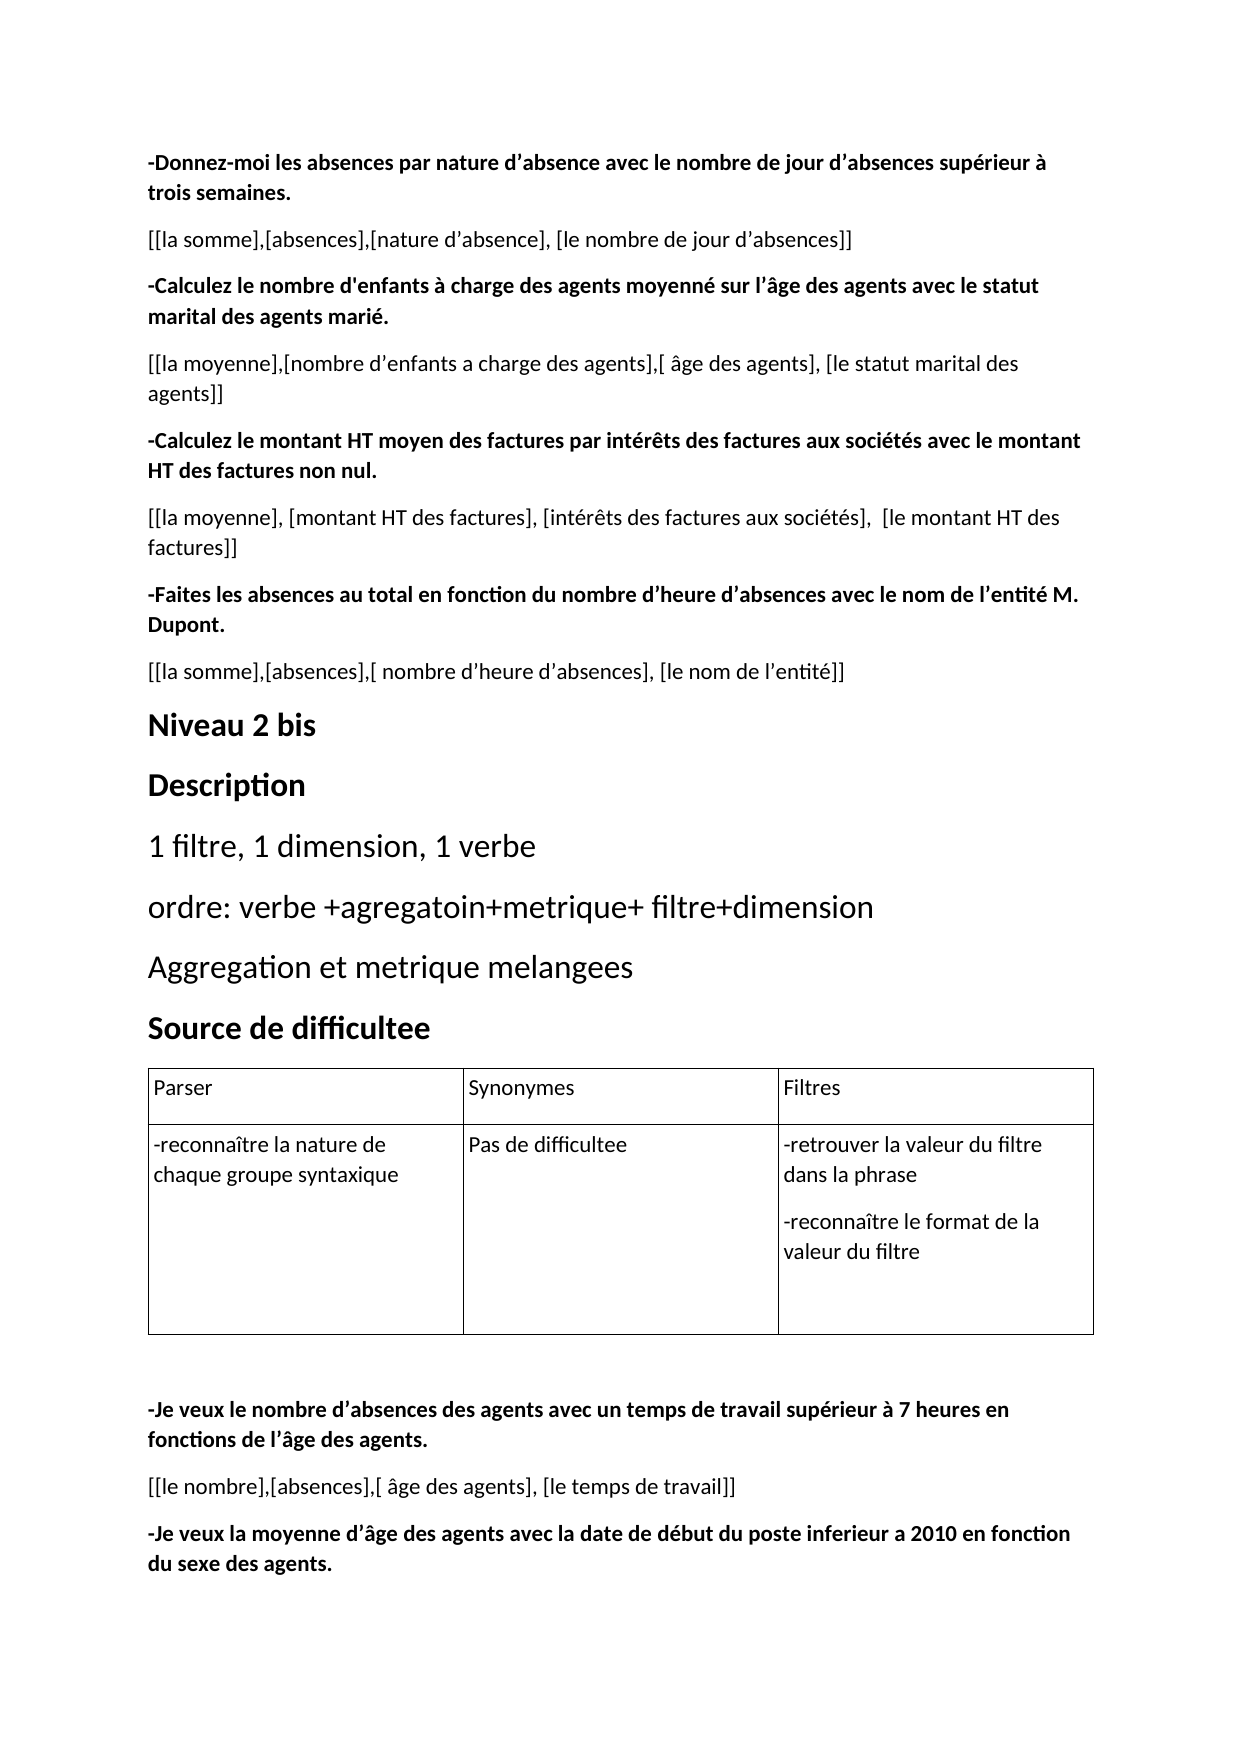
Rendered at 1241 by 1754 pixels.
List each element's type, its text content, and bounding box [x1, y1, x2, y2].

text 1 filtre, 1 dimension, 1 verbe [148, 825, 1093, 866]
text -Calculez le nombre d'enfants à charge des agents moyenné sur l’âge des agents avec le statut marital des agents marié. [148, 272, 1093, 330]
text [[la somme],[absences],[ nombre d’heure d’absences], [le nom de l’entité]] [148, 657, 1093, 685]
text Description [148, 764, 1093, 805]
text -Donnez-moi les absences par nature d’absence avec le nombre de jour d’absences supérieur à trois semaines. [148, 148, 1093, 206]
text [[la moyenne], [montant HT des factures], [intérêts des factures aux sociétés], [le montant HT des factures]] [148, 503, 1093, 561]
table_header Parser [149, 1069, 463, 1124]
text Source de difficultee [148, 1007, 1093, 1048]
text -Je veux la moyenne d’âge des agents avec la date de début du poste inferieur a 2010 en fonction du sexe des agents. [148, 1519, 1093, 1577]
table_cell -retrouver la valeur du filtre dans la phrase -reconnaître le format de la valeur du filtre [779, 1125, 1093, 1334]
text -Calculez le montant HT moyen des factures par intérêts des factures aux sociétés avec le montant HT des factures non nul. [148, 426, 1093, 484]
text Niveau 2 bis [148, 704, 1093, 744]
text ordre: verbe +agregatoin+metrique+ filtre+dimension [148, 886, 1093, 926]
text [[la somme],[absences],[nature d’absence], [le nombre de jour d’absences]] [148, 225, 1093, 253]
table_cell Pas de difficultee [464, 1125, 778, 1334]
table_cell -reconnaître la nature de chaque groupe syntaxique [149, 1125, 463, 1334]
table_header Synonymes [464, 1069, 778, 1124]
text -Je veux le nombre d’absences des agents avec un temps de travail supérieur à 7 heures en fonctions de l’âge des agents. [148, 1395, 1093, 1453]
table_header Filtres [779, 1069, 1093, 1124]
text Aggregation et metrique melangees [148, 946, 1093, 987]
text [[le nombre],[absences],[ âge des agents], [le temps de travail]] [148, 1472, 1093, 1500]
text -Faites les absences au total en fonction du nombre d’heure d’absences avec le nom de l’entité M. Dupont. [148, 580, 1093, 638]
text [[la moyenne],[nombre d’enfants a charge des agents],[ âge des agents], [le statut marital des agents]] [148, 349, 1093, 407]
